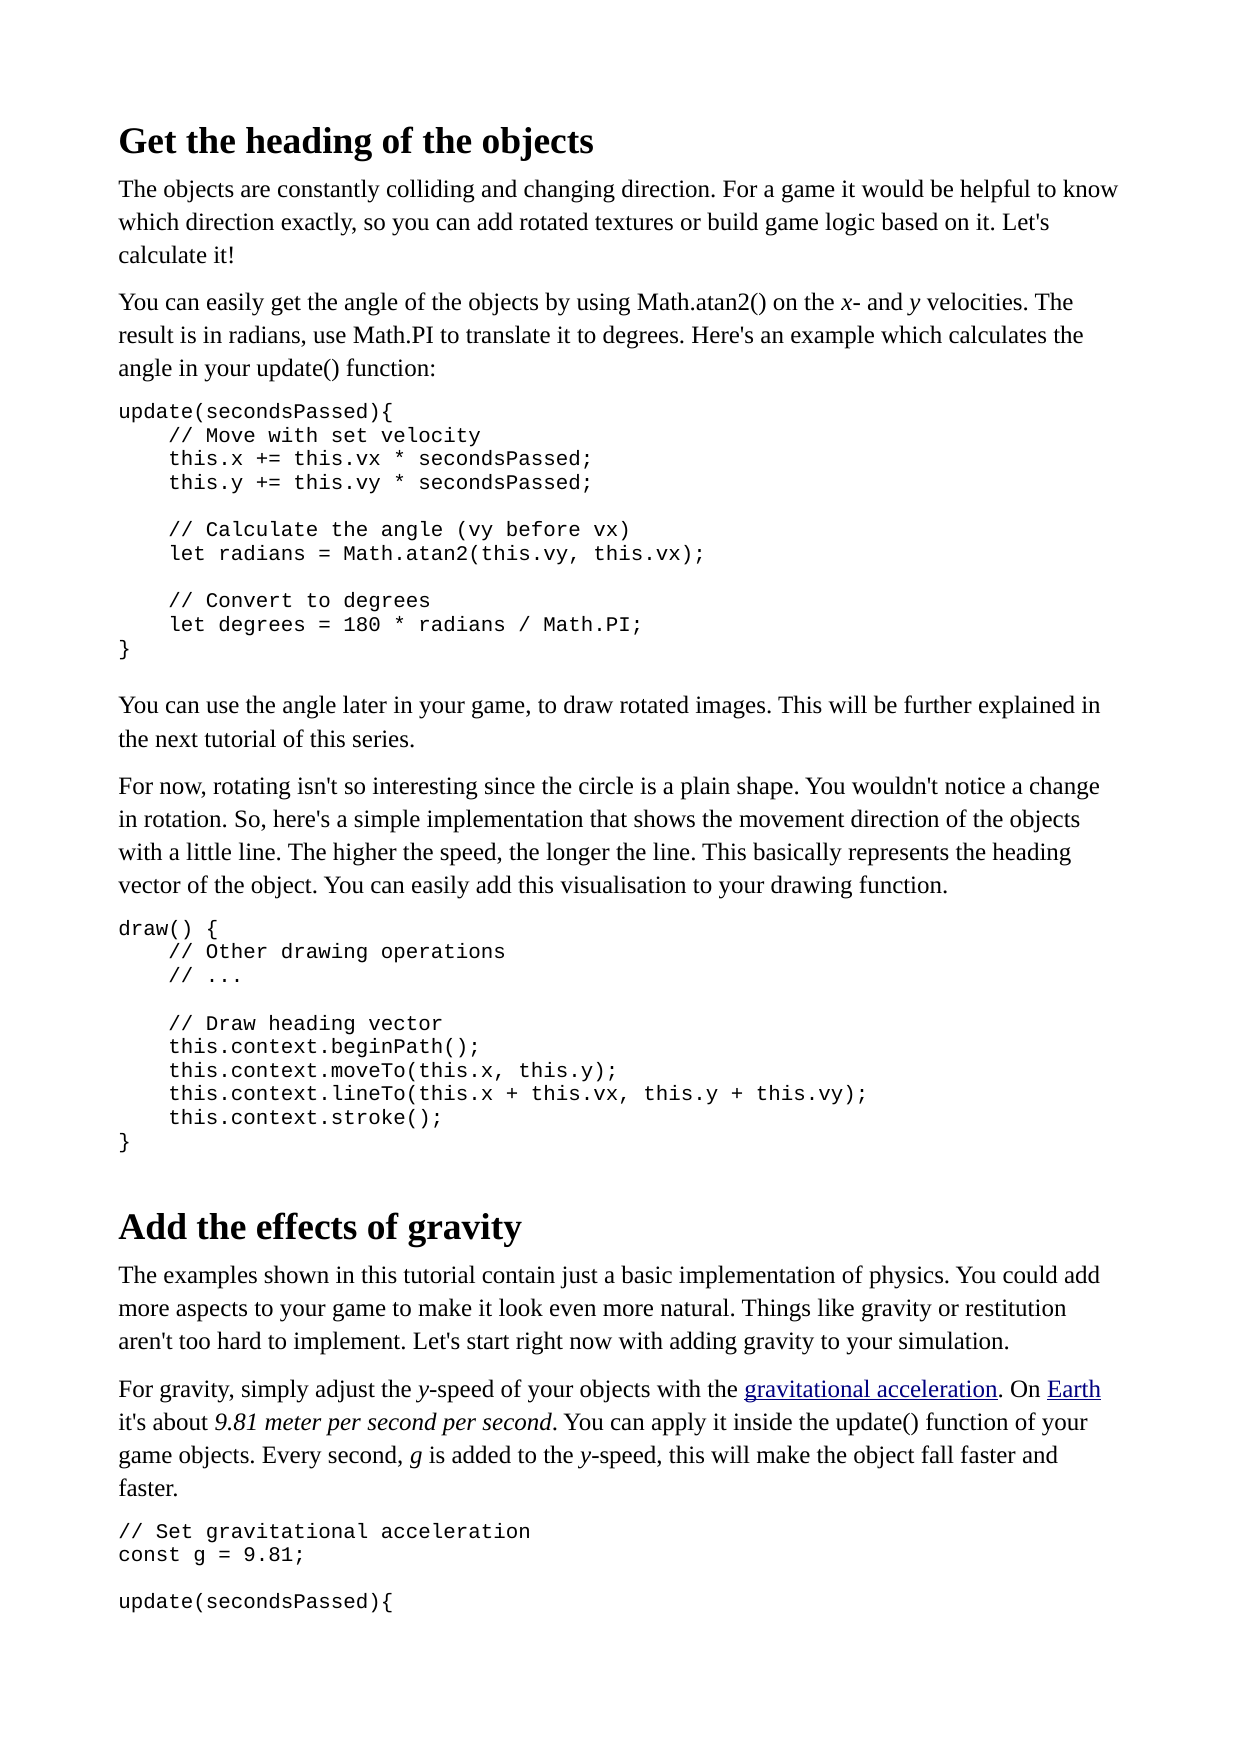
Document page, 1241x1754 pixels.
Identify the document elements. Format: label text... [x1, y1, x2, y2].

text } [118, 637, 1122, 661]
text // Convert to degrees [118, 590, 1122, 614]
subtitle Add the effects of gravity [118, 1205, 1122, 1248]
text this.x += this.vx * secondsPassed; [118, 448, 1122, 472]
text let radians = Math.atan2(this.vy, this.vx); [118, 543, 1122, 567]
text You can easily get the angle of the objects by using Math.atan2() on the x- and y velocities. The result is in radians, use Math.PI to translate it to degrees. Here's an example which calculates the angle in your update() function: [118, 287, 1122, 382]
text The objects are constantly colliding and changing direction. For a game it would be helpful to know which direction exactly, so you can add rotated textures or build game logic based on it. Let's calculate it! [118, 174, 1122, 268]
text // ... [118, 965, 1122, 989]
text The examples shown in this tutorial contain just a basic implementation of physics. You could add more aspects to your game to make it look even more natural. Things like gravity or restitution aren't too hard to implement. Let's start right now with adding gravity to your simulation. [118, 1260, 1122, 1355]
text // Move with set velocity [118, 425, 1122, 448]
text this.context.moveTo(this.x, this.y); [118, 1060, 1122, 1083]
text // Set gravitational acceleration [118, 1521, 1122, 1544]
text update(secondsPassed){ [118, 1592, 1122, 1615]
text For now, rotating isn't so interesting since the circle is a plain shape. You wouldn't notice a change in rotation. So, here's a simple implementation that shows the movement direction of the objects with a little line. The higher the speed, the longer the line. This basically represents the heading vector of the object. You can easily add this visualisation to your drawing function. [118, 771, 1122, 899]
text } [118, 1131, 1122, 1154]
text // Other drawing operations [118, 942, 1122, 965]
text You can use the angle later in your game, to draw rotated images. This will be further explained in the next tutorial of this series. [118, 691, 1122, 752]
text this.context.lineTo(this.x + this.vx, this.y + this.vy); [118, 1083, 1122, 1107]
text this.context.stroke(); [118, 1107, 1122, 1131]
text let degrees = 180 * radians / Math.PI; [118, 614, 1122, 637]
text draw() { [118, 918, 1122, 942]
text this.y += this.vy * secondsPassed; [118, 472, 1122, 496]
text // Draw heading vector [118, 1012, 1122, 1036]
text For gravity, simply adjust the y-speed of your objects with the gravitational acceleration. On Earth it's about 9.81 meter per second per second. You can apply it inside the update() function of your game objects. Every second, g is added to the y-speed, this will make the object fall faster and faster. [118, 1374, 1122, 1502]
text // Calculate the angle (vy before vx) [118, 519, 1122, 543]
subtitle Get the heading of the objects [118, 118, 1122, 161]
text this.context.beginPath(); [118, 1036, 1122, 1060]
text update(secondsPassed){ [118, 401, 1122, 425]
text const g = 9.81; [118, 1544, 1122, 1568]
